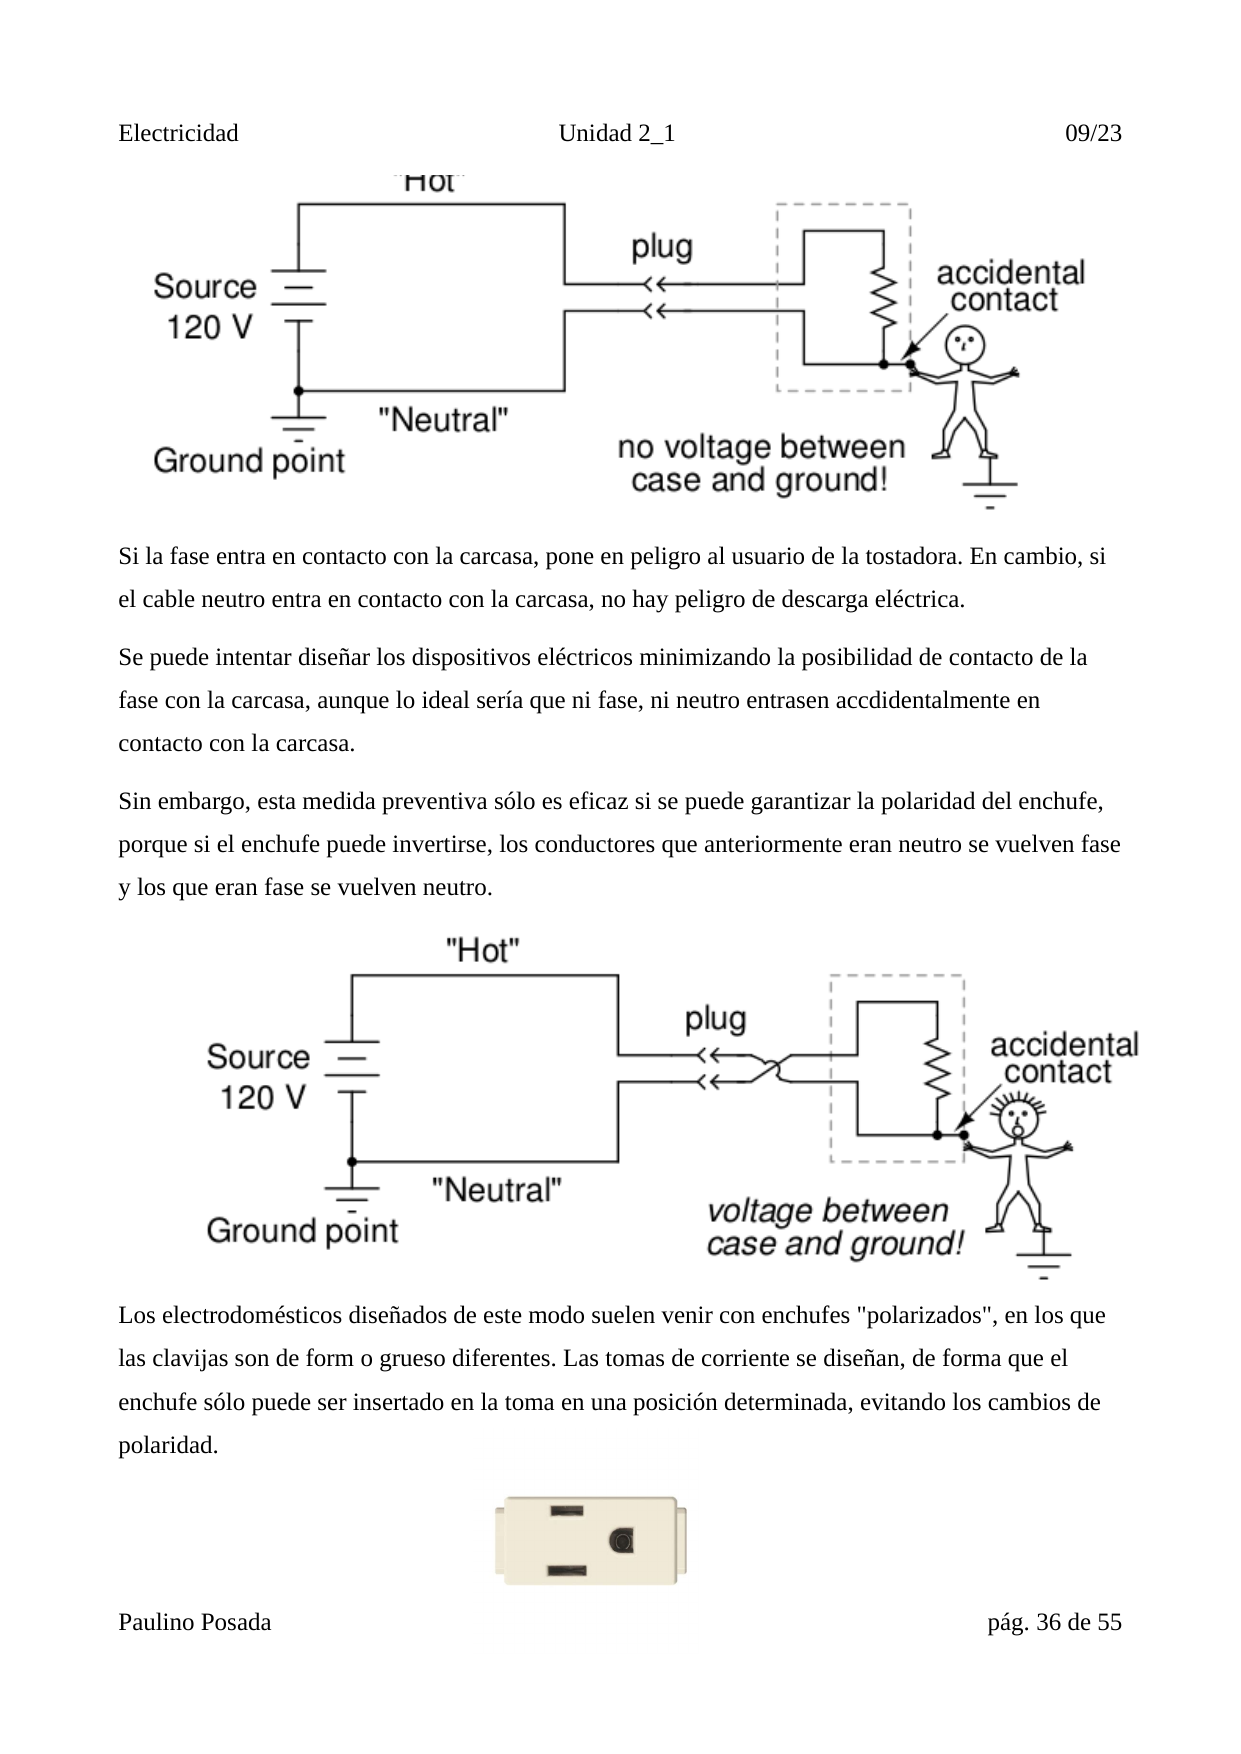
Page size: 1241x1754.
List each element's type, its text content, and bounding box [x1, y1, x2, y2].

picture [473, 1428, 699, 1654]
text Sin embargo, esta medida preventiva sólo es eficaz si se puede garantizar la polaridad del enchufe, porque si el enchufe puede invertirse, los conductores que anteriormente eran neutro se vuelven fase y los que eran fase se vuelven neutro. [118, 786, 1122, 901]
picture [147, 175, 1093, 527]
text Los electrodomésticos diseñados de este modo suelen venir con enchufes "polarizados", en los que las clavijas son de form o grueso diferentes. Las tomas de corriente se diseñan, de forma que el enchufe sólo puede ser insertado en la toma en una posición determinada, evitando los cambios de polaridad. [118, 930, 1122, 1458]
text Se puede intentar diseñar los dispositivos eléctricos minimizando la posibilidad de contacto de la fase con la carcasa, aunque lo ideal sería que ni fase, ni neutro entrasen accdidentalmente en contacto con la carcasa. [118, 642, 1122, 757]
picture [205, 929, 1153, 1286]
text Si la fase entra en contacto con la carcasa, pone en peligro al usuario de la tostadora. En cambio, si el cable neutro entra en contacto con la carcasa, no hay peligro de descarga eléctrica. [118, 176, 1122, 613]
